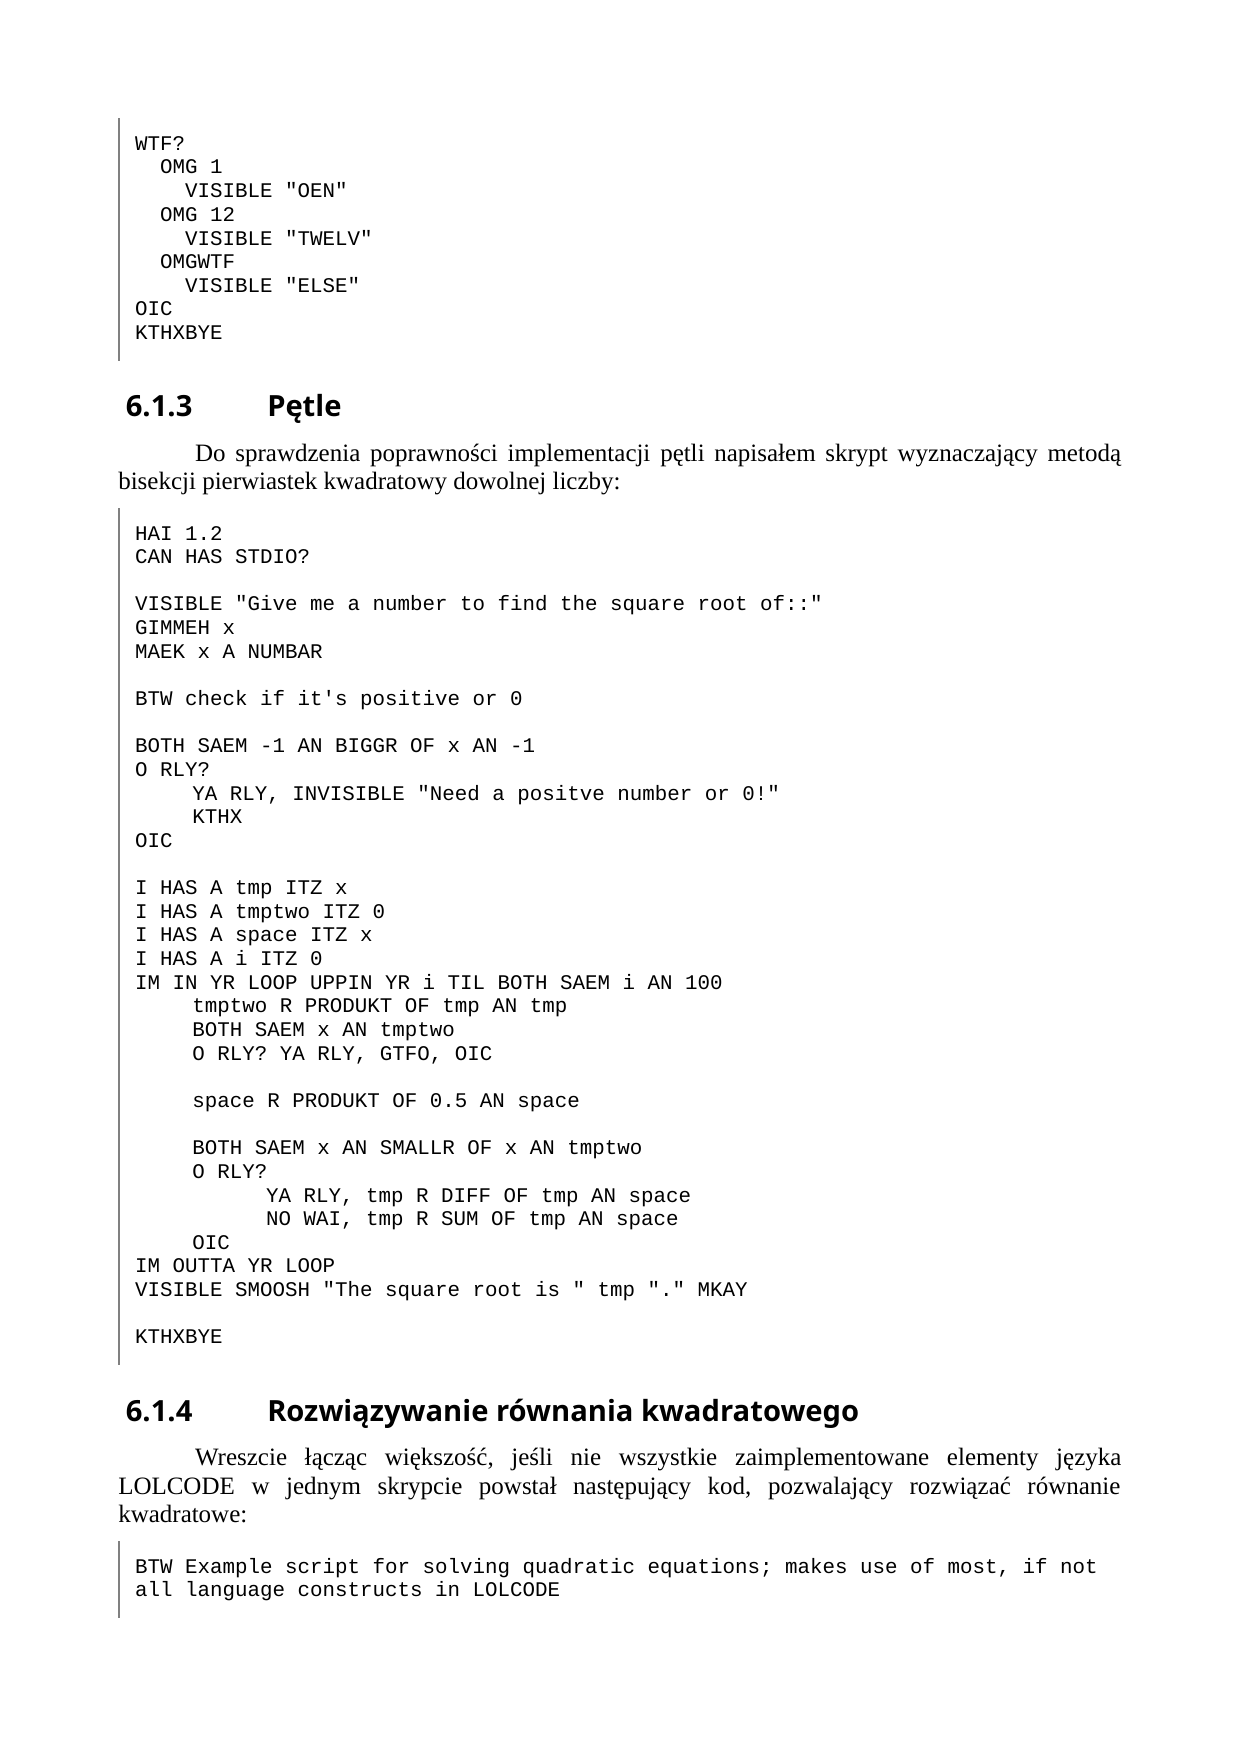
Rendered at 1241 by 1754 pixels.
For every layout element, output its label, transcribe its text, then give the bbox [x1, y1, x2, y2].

text IM OUTTA YR LOOP [120, 1256, 1122, 1279]
text MAEK x A NUMBAR [120, 641, 1122, 664]
text Do sprawdzenia poprawności implementacji pętli napisałem skrypt wyznaczający metodą bisekcji pierwiastek kwadratowy dowolnej liczby: [118, 438, 1122, 495]
text NO WAI, tmp R SUM OF tmp AN space [120, 1208, 1122, 1232]
text IM IN YR LOOP UPPIN YR i TIL BOTH SAEM i AN 100 [120, 972, 1122, 995]
text VISIBLE "Give me a number to find the square root of::" [120, 593, 1122, 617]
text BOTH SAEM x AN SMALLR OF x AN tmptwo [120, 1137, 1122, 1161]
text KTHXBYE [120, 1326, 1122, 1365]
text BOTH SAEM x AN tmptwo [120, 1019, 1122, 1043]
text WTF? [120, 118, 1122, 157]
text O RLY? YA RLY, GTFO, OIC [120, 1043, 1122, 1066]
text OMG 1 [120, 157, 1122, 180]
subtitle Rozwiązywanie równania kwadratowego [118, 1390, 1122, 1429]
text CAN HAS STDIO? [120, 546, 1122, 570]
text VISIBLE "ELSE" [120, 275, 1122, 298]
text tmptwo R PRODUKT OF tmp AN tmp [120, 995, 1122, 1019]
text I HAS A space ITZ x [120, 924, 1122, 948]
text BOTH SAEM -1 AN BIGGR OF x AN -1 [120, 735, 1122, 759]
text I HAS A i ITZ 0 [120, 948, 1122, 972]
text OIC [120, 298, 1122, 322]
text YA RLY, tmp R DIFF OF tmp AN space [120, 1184, 1122, 1208]
text OMGWTF [120, 251, 1122, 275]
text KTHXBYE [120, 322, 1122, 361]
text OMG 12 [120, 204, 1122, 227]
subtitle Pętle [118, 386, 1122, 425]
text O RLY? [120, 759, 1122, 783]
text BTW Example script for solving quadratic equations; makes use of most, if not all language constructs in LOLCODE [120, 1541, 1122, 1618]
text Wreszcie łącząc większość, jeśli nie wszystkie zaimplementowane elementy języka LOLCODE w jednym skrypcie powstał następujący kod, pozwalający rozwiązać równanie kwadratowe: [118, 1442, 1122, 1528]
text BTW check if it's positive or 0 [120, 688, 1122, 712]
text I HAS A tmptwo ITZ 0 [120, 901, 1122, 924]
text VISIBLE "TWELV" [120, 227, 1122, 251]
text O RLY? [120, 1161, 1122, 1184]
text OIC [120, 830, 1122, 853]
text VISIBLE "OEN" [120, 180, 1122, 204]
text space R PRODUKT OF 0.5 AN space [120, 1090, 1122, 1114]
text I HAS A tmp ITZ x [120, 877, 1122, 901]
text VISIBLE SMOOSH "The square root is " tmp "." MKAY [120, 1279, 1122, 1303]
text GIMMEH x [120, 617, 1122, 641]
text HAI 1.2 [120, 508, 1122, 546]
text YA RLY, INVISIBLE "Need a positve number or 0!" [120, 783, 1122, 806]
text OIC [120, 1232, 1122, 1256]
text KTHX [120, 806, 1122, 830]
